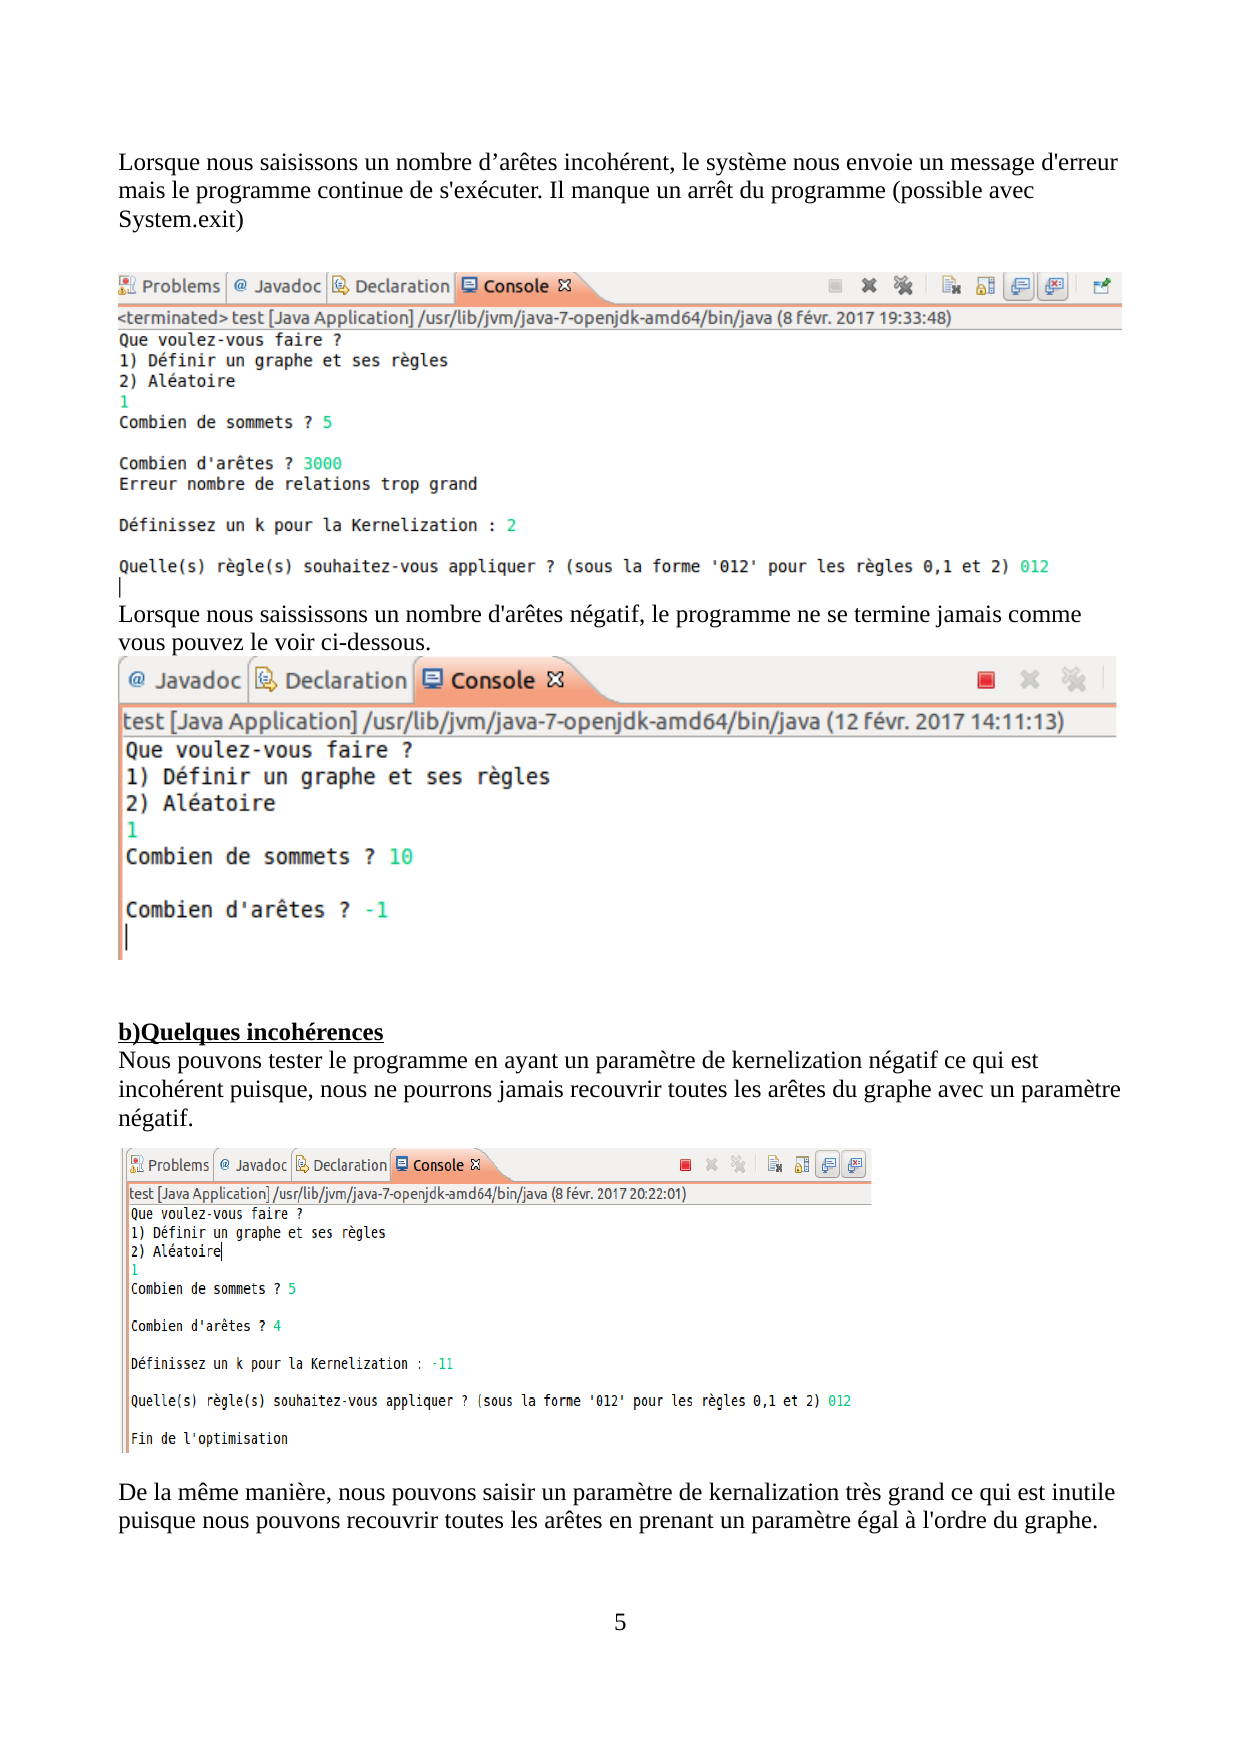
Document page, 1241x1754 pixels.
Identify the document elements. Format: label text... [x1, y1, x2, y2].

text Nous pouvons tester le programme en ayant un paramètre de kernelization négatif ce qui est incohérent puisque, nous ne pourrons jamais recouvrir toutes les arêtes du graphe avec un paramètre négatif. [118, 1045, 1122, 1132]
text Lorsque nous saississons un nombre d'arêtes négatif, le programme ne se termine jamais comme vous pouvez le voir ci-dessous. [118, 599, 1122, 656]
picture [118, 1148, 872, 1453]
text b)Quelques incohérences [118, 1017, 1122, 1045]
picture [118, 272, 1123, 599]
picture [118, 656, 1117, 960]
text Lorsque nous saisissons un nombre d’arêtes incohérent, le système nous envoie un message d'erreur mais le programme continue de s'exécuter. Il manque un arrêt du programme (possible avec System.exit) [118, 147, 1122, 233]
text [118, 262, 1122, 272]
text De la même manière, nous pouvons saisir un paramètre de kernalization très grand ce qui est inutile puisque nous pouvons recouvrir toutes les arêtes en prenant un paramètre égal à l'ordre du graphe. [118, 1477, 1122, 1534]
